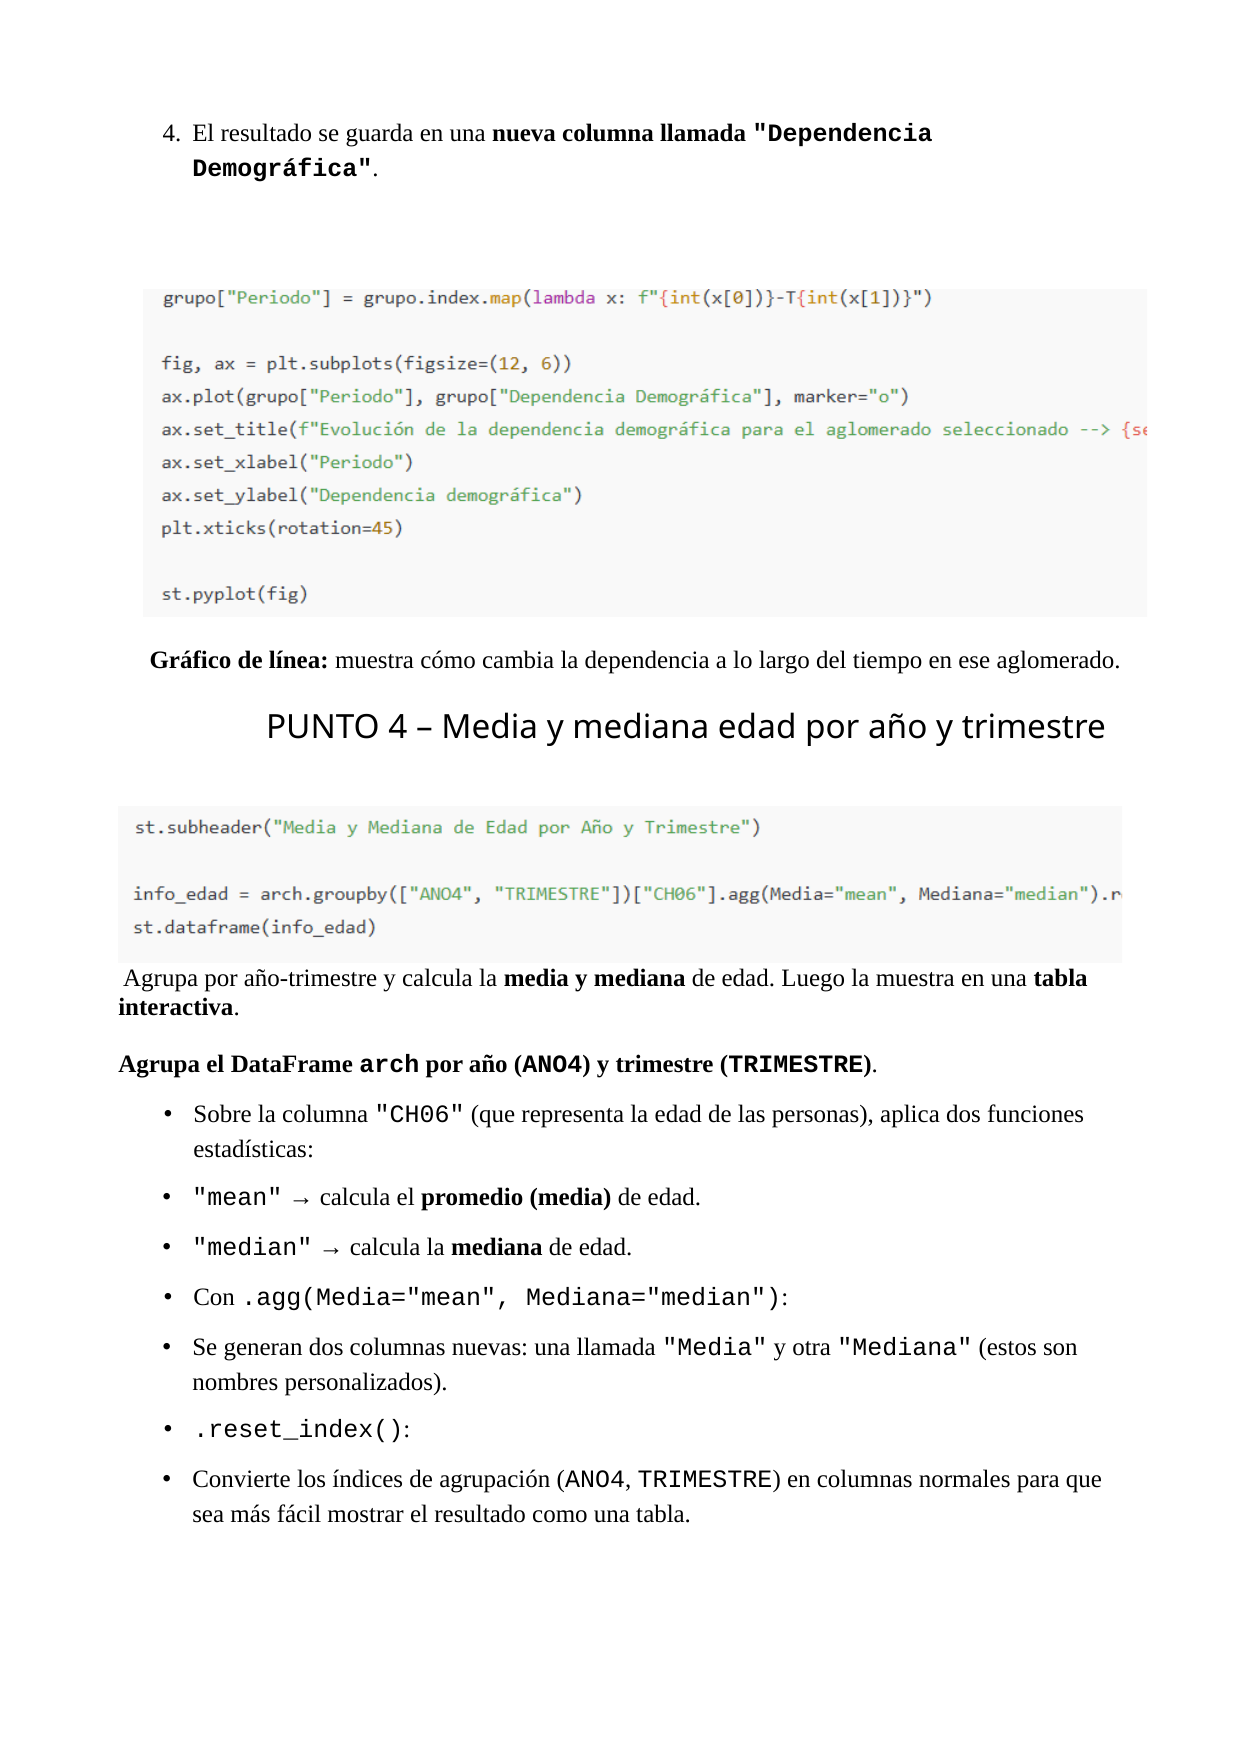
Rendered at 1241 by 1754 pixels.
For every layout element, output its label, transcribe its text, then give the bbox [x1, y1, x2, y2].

picture [118, 806, 1123, 963]
list .reset_index(): [164, 1414, 1122, 1445]
text Agrupa el DataFrame arch por año (ANO4) y trimestre (TRIMESTRE). [118, 1049, 1122, 1080]
list El resultado se guarda en una nueva columna llamada "Dependencia Demográfica". [162, 118, 1122, 184]
text Gráfico de línea: muestra cómo cambia la dependencia a lo largo del tiempo en ese aglomerado. [118, 646, 1122, 674]
list Se generan dos columnas nuevas: una llamada "Media" y otra "Mediana" (estos son nombres personalizados). [162, 1332, 1122, 1396]
list Convierte los índices de agrupación (ANO4, TRIMESTRE) en columnas normales para que sea más fácil mostrar el resultado como una tabla. [162, 1464, 1122, 1528]
text Agrupa por año-trimestre y calcula la media y mediana de edad. Luego la muestra en una tabla interactiva. [118, 963, 1122, 1020]
list "median" → calcula la mediana de edad. [162, 1232, 1122, 1263]
picture [143, 289, 1148, 617]
list Con .agg(Media="mean", Mediana="median"): [164, 1282, 1122, 1313]
list Sobre la columna "CH06" (que representa la edad de las personas), aplica dos funciones estadísticas: [164, 1099, 1122, 1163]
list "mean" → calcula el promedio (media) de edad. [162, 1182, 1122, 1213]
text PUNTO 4 – Media y mediana edad por año y trimestre [118, 703, 1122, 748]
